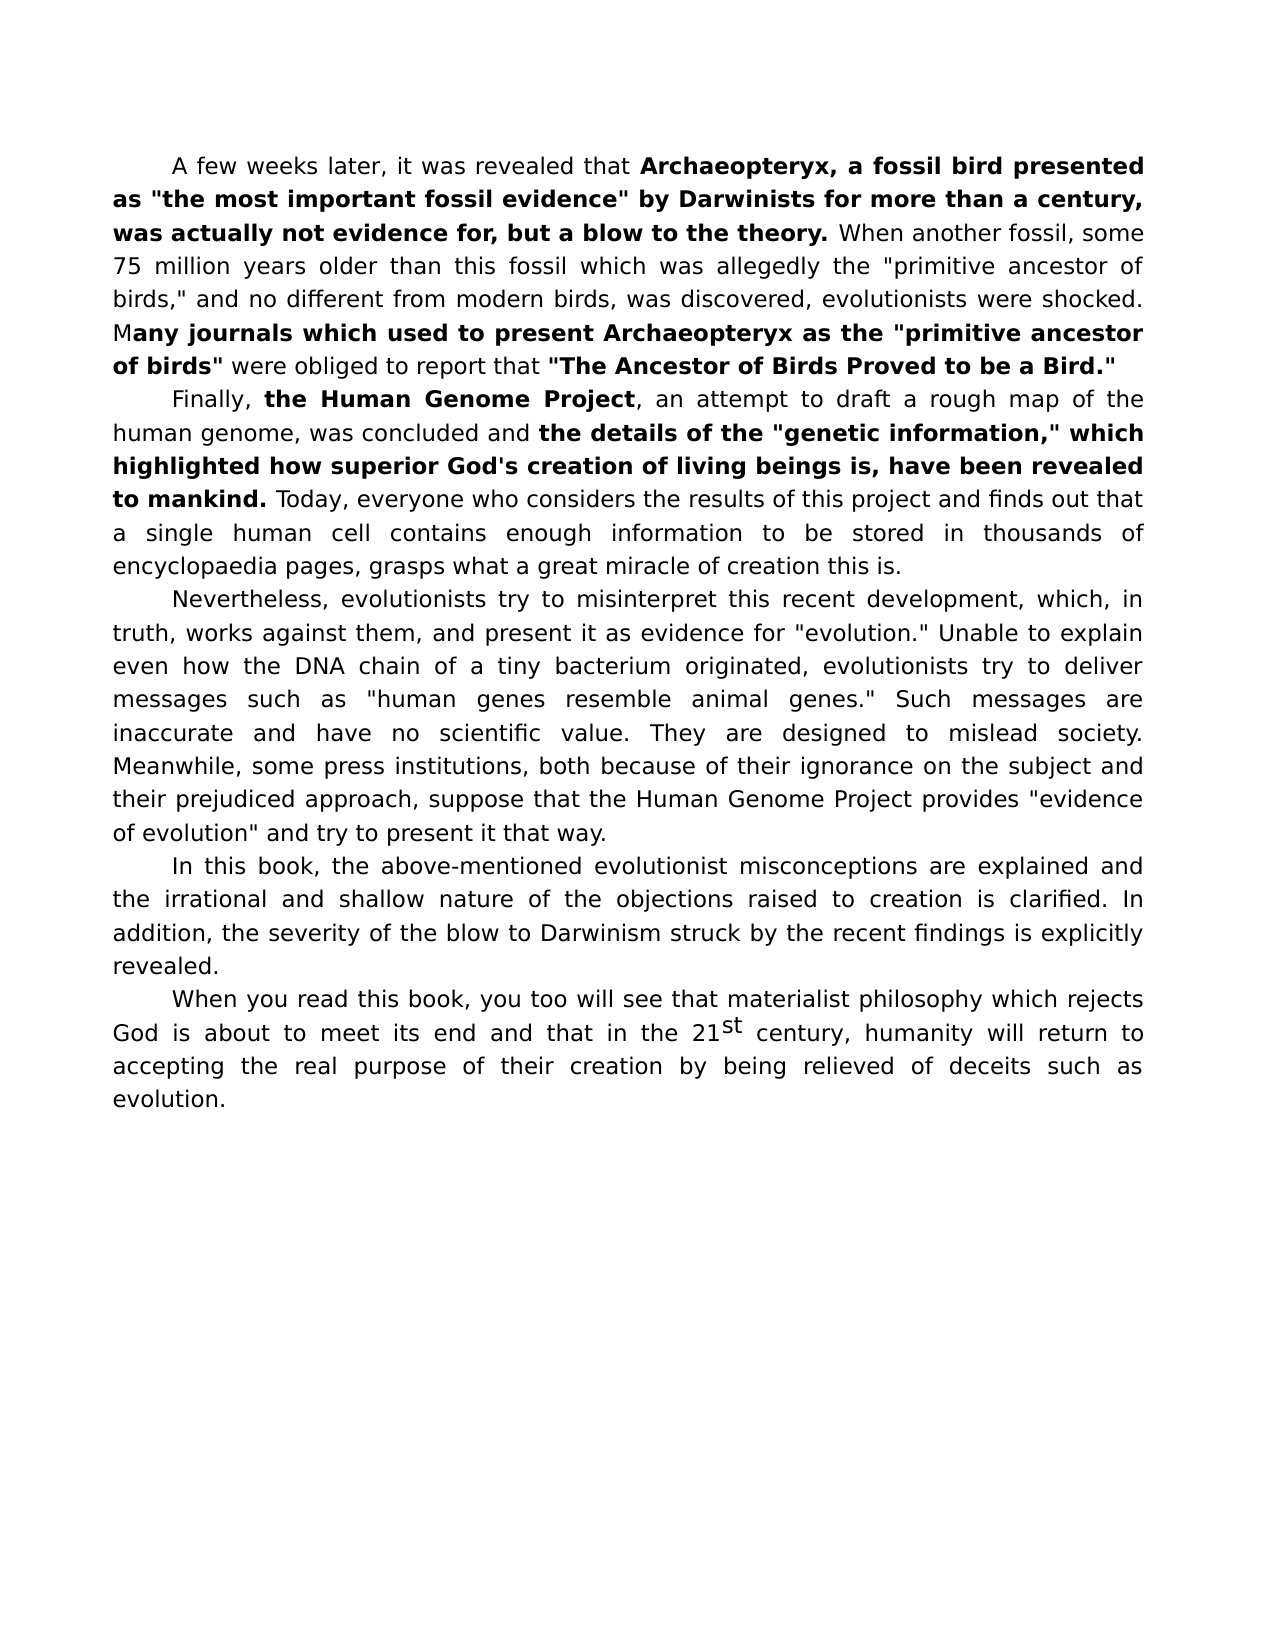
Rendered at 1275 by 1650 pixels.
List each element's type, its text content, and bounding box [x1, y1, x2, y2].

text Nevertheless, evolutionists try to misinterpret this recent development, which, in truth, works against them, and present it as evidence for "evolution." Unable to explain even how the DNA chain of a tiny bacterium originated, evolutionists try to deliver messages such as "human genes resemble animal genes." Such messages are inaccurate and have no scientific value. They are designed to mislead society. Meanwhile, some press institutions, both because of their ignorance on the subject and their prejudiced approach, suppose that the Human Genome Project provides "evidence of evolution" and try to present it that way. [112, 581, 1145, 848]
text A few weeks later, it was revealed that Archaeopteryx, a fossil bird presented as "the most important fossil evidence" by Darwinists for more than a century, was actually not evidence for, but a blow to the theory. When another fossil, some 75 million years older than this fossil which was allegedly the "primitive ancestor of birds," and no different from modern birds, was discovered, evolutionists were shocked. Many journals which used to present Archaeopteryx as the "primitive ancestor of birds" were obliged to report that "The Ancestor of Birds Proved to be a Bird." [112, 148, 1145, 381]
text In this book, the above-mentioned evolutionist misconceptions are explained and the irrational and shallow nature of the objections raised to creation is clarified. In addition, the severity of the blow to Darwinism struck by the recent findings is explicitly revealed. [112, 848, 1145, 981]
text When you read this book, you too will see that materialist philosophy which rejects God is about to meet its end and that in the 21st century, humanity will return to accepting the real purpose of their creation by being relieved of deceits such as evolution. [112, 981, 1145, 1114]
text Finally, the Human Genome Project, an attempt to draft a rough map of the human genome, was concluded and the details of the "genetic information," which highlighted how superior God's creation of living beings is, have been revealed to mankind. Today, everyone who considers the results of this project and finds out that a single human cell contains enough information to be stored in thousands of encyclopaedia pages, grasps what a great miracle of creation this is. [112, 381, 1145, 581]
